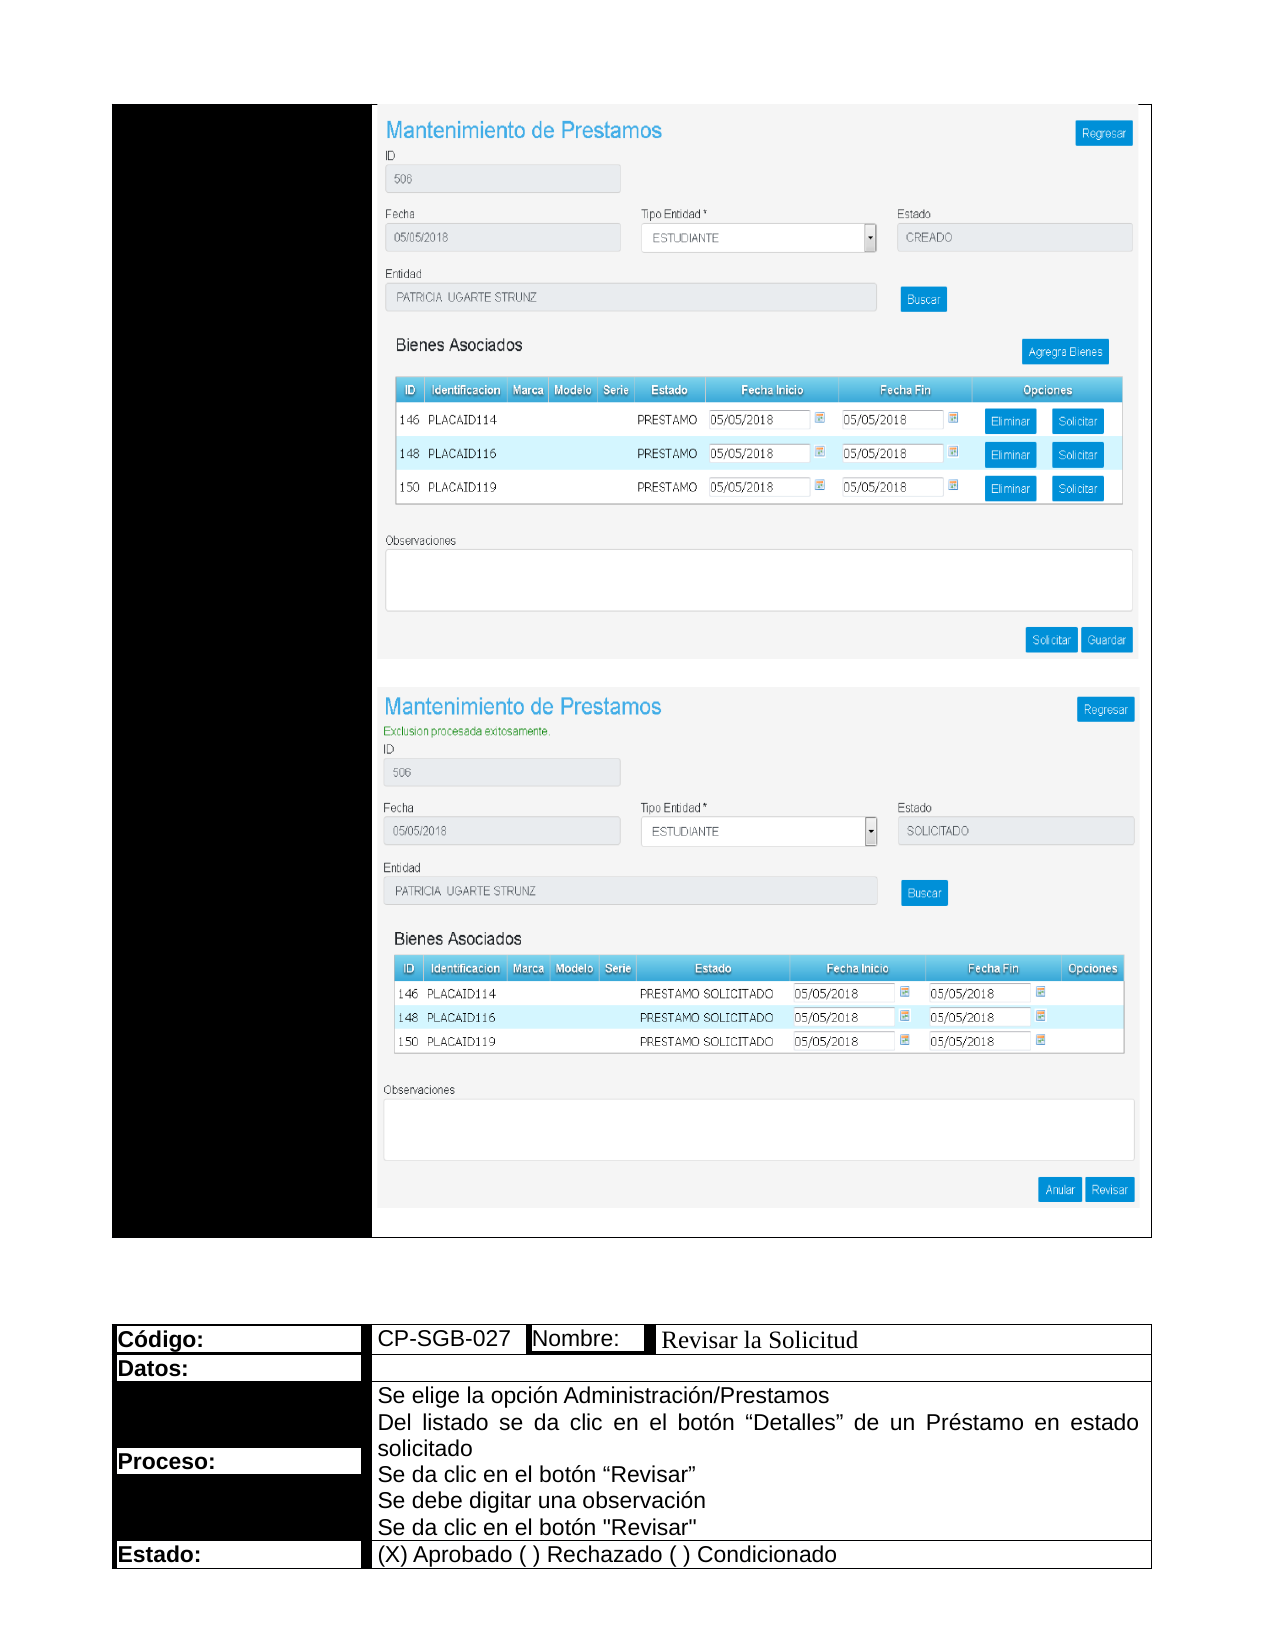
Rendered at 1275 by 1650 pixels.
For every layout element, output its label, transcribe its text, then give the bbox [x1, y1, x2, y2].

table_cell (X) Aprobado ( ) Rechazado ( ) Condicionado [372, 1541, 1151, 1568]
table_header Nombre: [527, 1325, 655, 1354]
table_cell Datos: [361, 1355, 371, 1381]
table_cell [372, 1355, 1151, 1381]
table_cell [372, 105, 1151, 1237]
table_header Revisar la Solicitud [656, 1325, 1151, 1354]
table_cell Observaciones: [113, 105, 371, 1237]
table_header CP-SGB-027 [372, 1325, 526, 1354]
table_cell Se elige la opción Administración/Prestamos Del listado se da clic en el botón “Detalles” de un Préstamo en estado solicitado Se da clic en el botón “Revisar” Se debe digitar una observación Se da clic en el botón "Revisar" [372, 1382, 1151, 1540]
table_cell Proceso: [113, 1382, 371, 1540]
table_cell Estado: [361, 1541, 371, 1568]
table_header Código: [113, 1325, 371, 1354]
